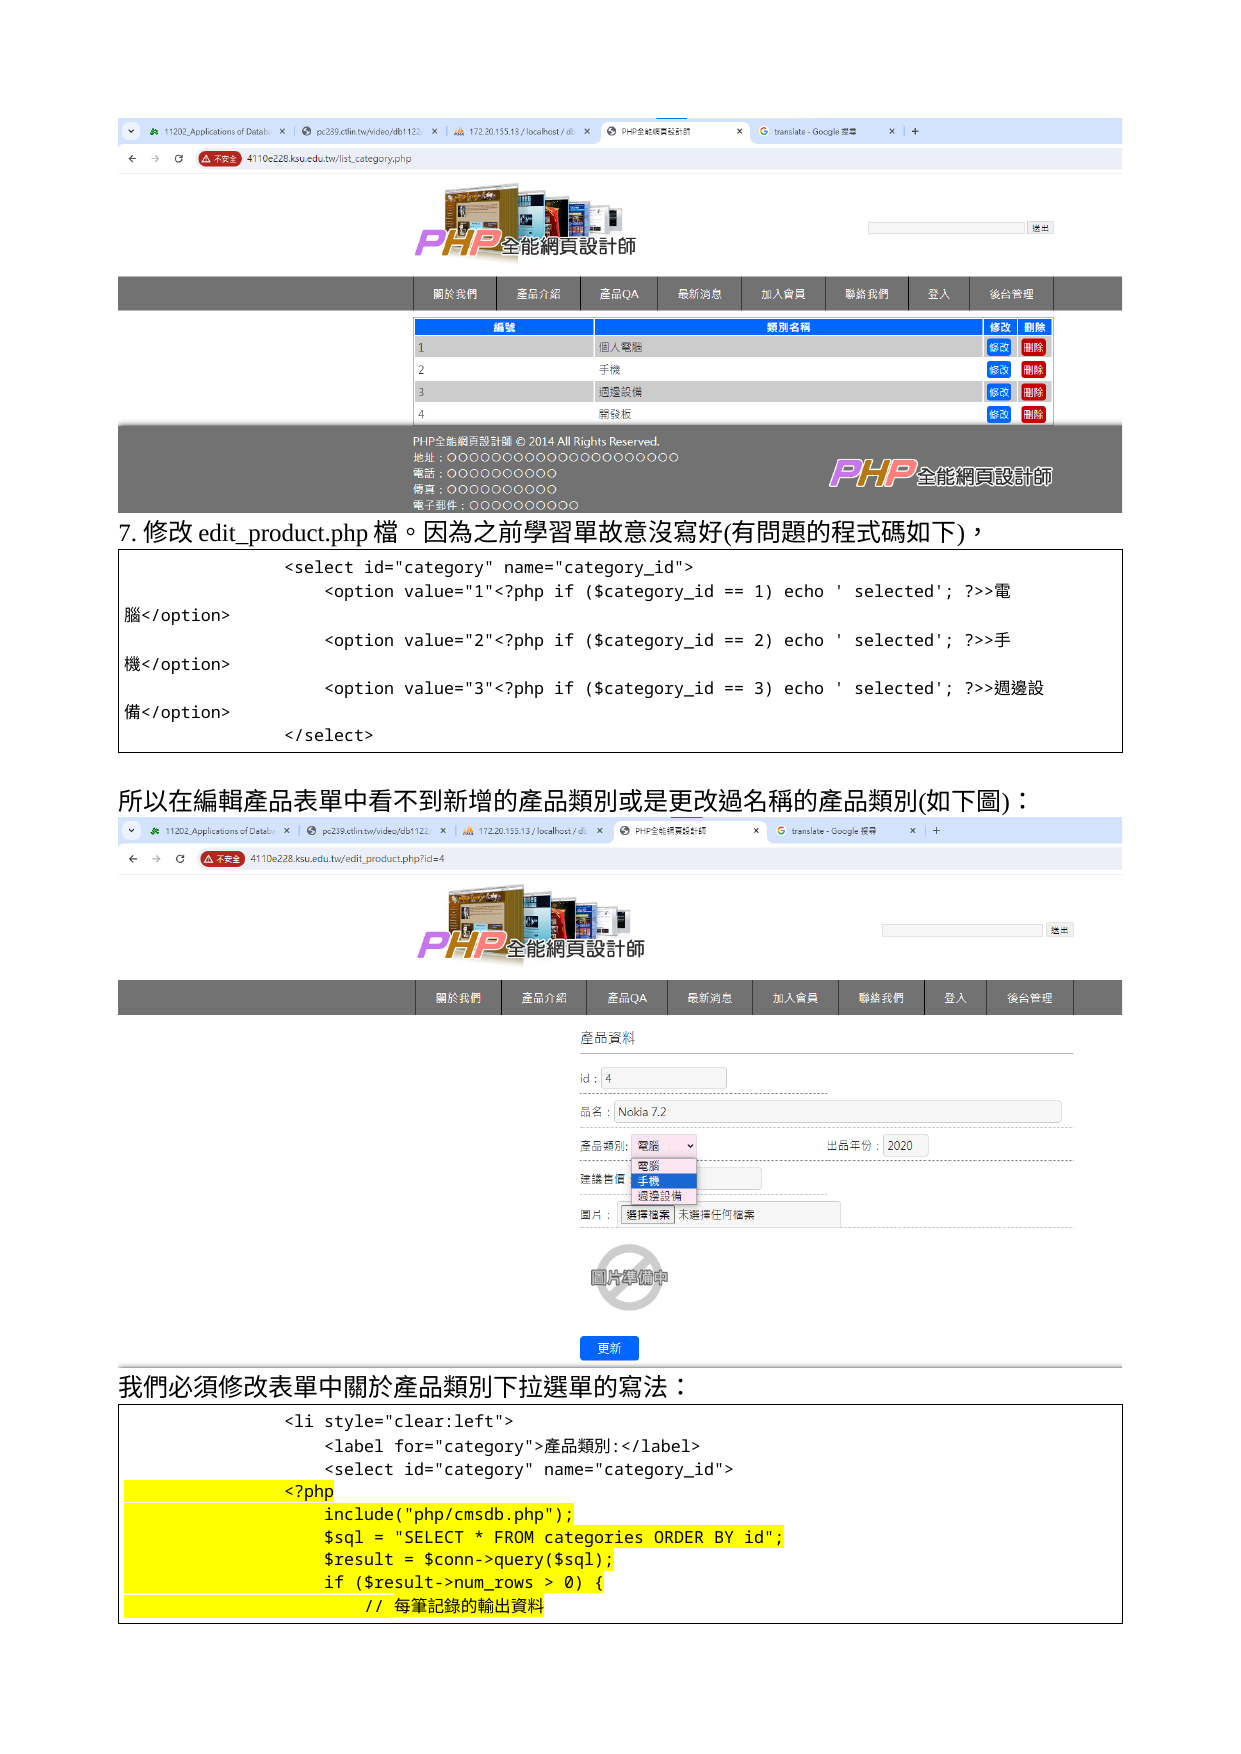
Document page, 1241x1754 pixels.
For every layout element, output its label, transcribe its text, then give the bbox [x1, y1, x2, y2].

table_header <select id="category" name="category_id"> <option value="1"<?php if ($category_id == 1) echo ' selected'; ?>>電腦</option> <option value="2"<?php if ($category_id == 2) echo ' selected'; ?>>手機</option> <option value="3"<?php if ($category_id == 3) echo ' selected'; ?>>週邊設備</option> </select> [119, 550, 1122, 752]
text 所以在編輯產品表單中看不到新增的產品類別或是更改過名稱的產品類別(如下圖)： [118, 781, 1122, 817]
text 我們必須修改表單中關於產品類別下拉選單的寫法： [118, 1368, 1122, 1404]
table_header <li style="clear:left"> <label for="category">產品類別:</label> <select id="category" name="category_id"> <?php include("php/cmsdb.php"); $sql = "SELECT * FROM categories ORDER BY id"; $result = $conn->query($sql); if ($result->num_rows > 0) { // 每筆記錄的輸出資料 [119, 1405, 1122, 1623]
text 7. 修改edit_product.php檔。因為之前學習單故意沒寫好(有問題的程式碼如下)， [118, 513, 1122, 549]
